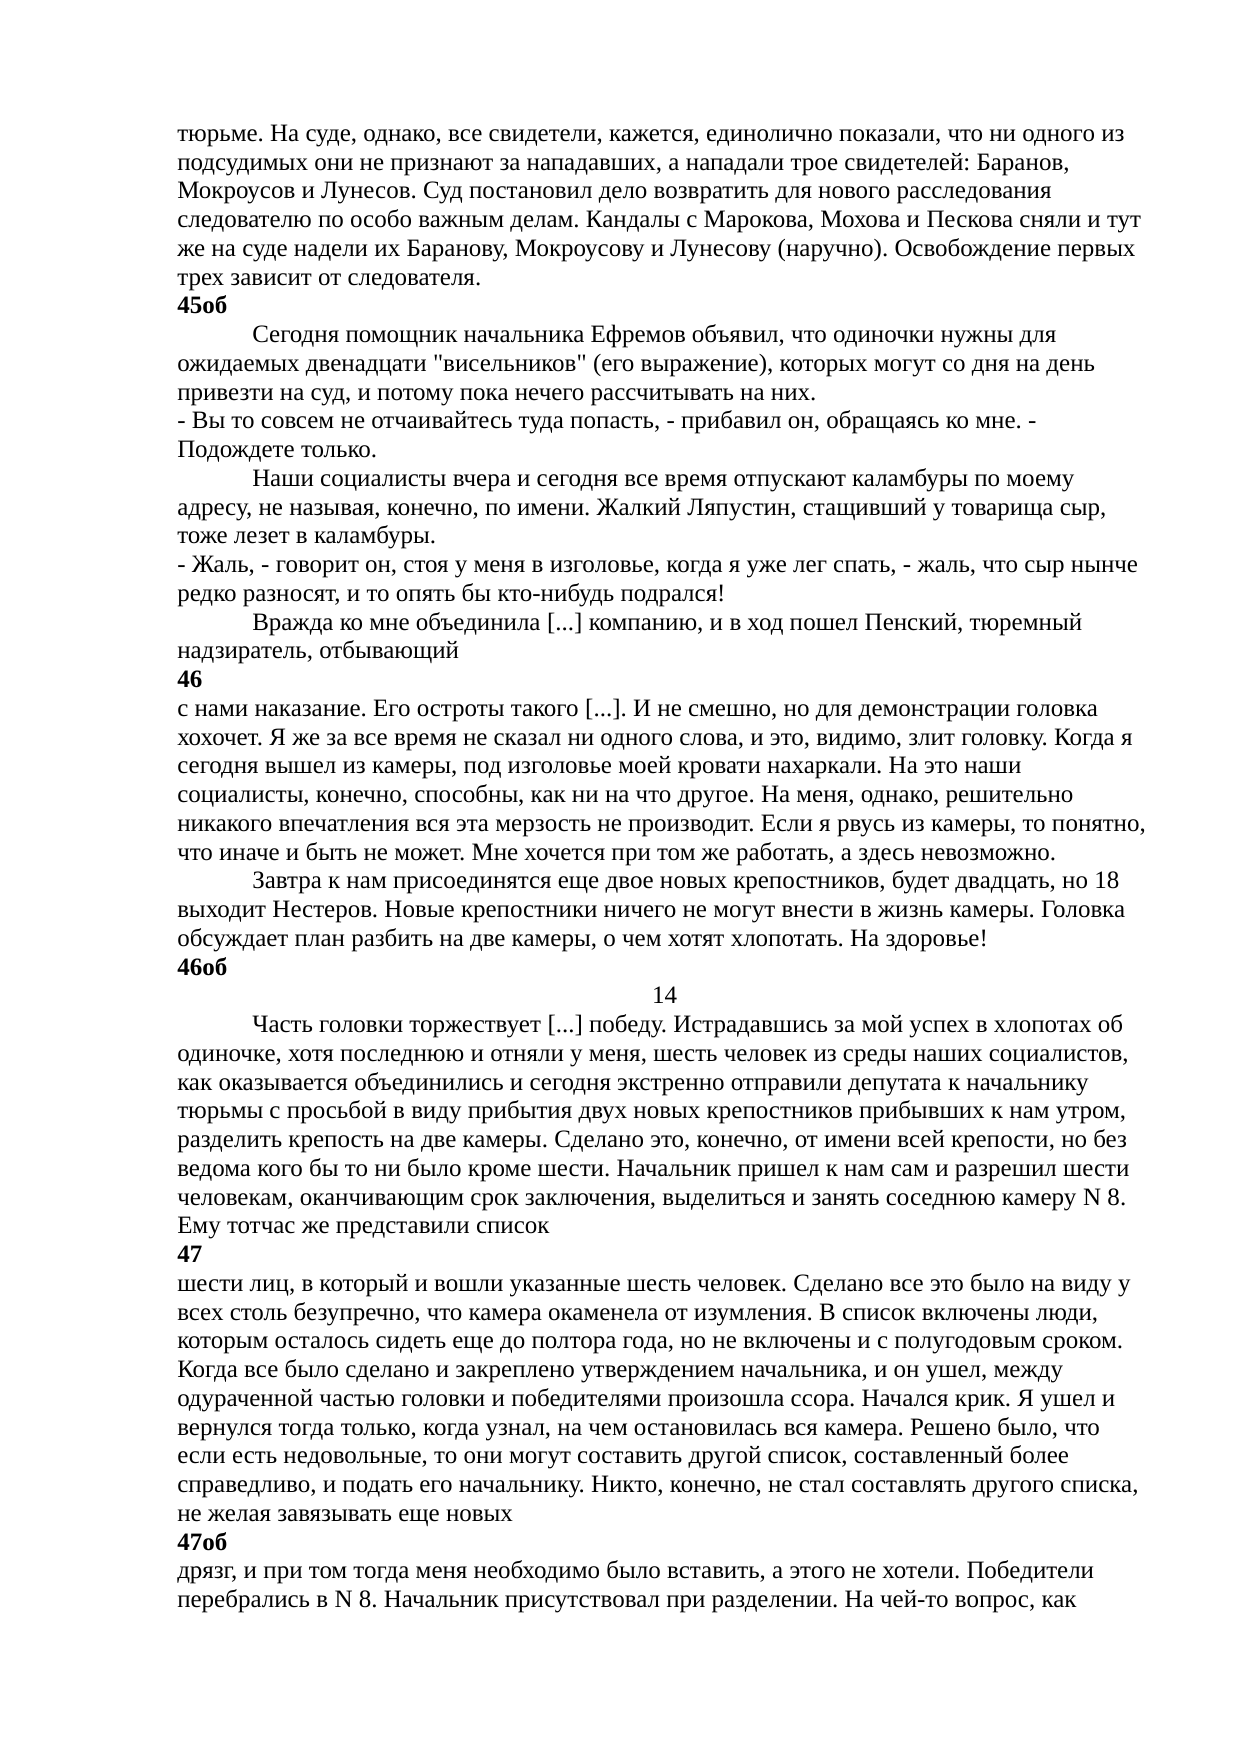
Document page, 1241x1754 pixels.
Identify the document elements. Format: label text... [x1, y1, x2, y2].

text Завтра к нам присоединятся еще двое новых крепостников, будет двадцать, но 18 выходит Нестеров. Новые крепостники ничего не могут внести в жизнь камеры. Головка обсуждает план разбить на две камеры, о чем хотят хлопотать. На здоровье! [177, 866, 1152, 952]
text 46об [177, 952, 1152, 981]
text Вражда ко мне объединила [...] компанию, и в ход пошел Пенский, тюремный надзиратель, отбывающий [177, 607, 1152, 664]
text 46 [177, 664, 1152, 693]
text - Жаль, - говорит он, стоя у меня в изголовье, когда я уже лег спать, - жаль, что сыр нынче редко разносят, и то опять бы кто-нибудь подрался! [177, 549, 1152, 607]
text дрязг, и при том тогда меня необходимо было вставить, а этого не хотели. Победители перебрались в N 8. Начальник присутствовал при разделении. На чей-то вопрос, как [177, 1556, 1152, 1613]
text тюрьме. На суде, однако, все свидетели, кажется, единолично показали, что ни одного из подсудимых они не признают за нападавших, а нападали трое свидетелей: Баранов, Мокроусов и Лунесов. Суд постановил дело возвратить для нового расследования следователю по особо важным делам. Кандалы с Марокова, Мохова и Пескова сняли и тут же на суде надели их Баранову, Мокроусову и Лунесову (наручно). Освобождение первых трех зависит от следователя. [177, 118, 1152, 291]
text Наши социалисты вчера и сегодня все время отпускают каламбуры по моему адресу, не называя, конечно, по имени. Жалкий Ляпустин, стащивший у товарища сыр, тоже лезет в каламбуры. [177, 463, 1152, 549]
text Сегодня помощник начальника Ефремов объявил, что одиночки нужны для ожидаемых двенадцати "висельников" (его выражение), которых могут со дня на день привезти на суд, и потому пока нечего рассчитывать на них. [177, 319, 1152, 406]
text шести лиц, в который и вошли указанные шесть человек. Сделано все это было на виду у всех столь безупречно, что камера окаменела от изумления. В список включены люди, которым осталось сидеть еще до полтора года, но не включены и с полугодовым сроком. Когда все было сделано и закреплено утверждением начальника, и он ушел, между одураченной частью головки и победителями произошла ссора. Начался крик. Я ушел и вернулся тогда только, когда узнал, на чем остановилась вся камера. Решено было, что если есть недовольные, то они могут составить другой список, составленный более справедливо, и подать его начальнику. Никто, конечно, не стал составлять другого списка, не желая завязывать еще новых [177, 1268, 1152, 1527]
text 14 [177, 981, 1152, 1009]
text 47об [177, 1527, 1152, 1556]
text 47 [177, 1239, 1152, 1268]
text 45об [177, 291, 1152, 319]
text с нами наказание. Его остроты такого [...]. И не смешно, но для демонстрации головка хохочет. Я же за все время не сказал ни одного слова, и это, видимо, злит головку. Когда я сегодня вышел из камеры, под изголовье моей кровати нахаркали. На это наши социалисты, конечно, способны, как ни на что другое. На меня, однако, решительно никакого впечатления вся эта мерзость не производит. Если я рвусь из камеры, то понятно, что иначе и быть не может. Мне хочется при том же работать, а здесь невозможно. [177, 693, 1152, 866]
text - Вы то совсем не отчаивайтесь туда попасть, - прибавил он, обращаясь ко мне. - Подождете только. [177, 406, 1152, 463]
text Часть головки торжествует [...] победу. Истрадавшись за мой успех в хлопотах об одиночке, хотя последнюю и отняли у меня, шесть человек из среды наших социалистов, как оказывается объединились и сегодня экстренно отправили депутата к начальнику тюрьмы с просьбой в виду прибытия двух новых крепостников прибывших к нам утром, разделить крепость на две камеры. Сделано это, конечно, от имени всей крепости, но без ведома кого бы то ни было кроме шести. Начальник пришел к нам сам и разрешил шести человекам, оканчивающим срок заключения, выделиться и занять соседнюю камеру N 8. Ему тотчас же представили список [177, 1009, 1152, 1239]
